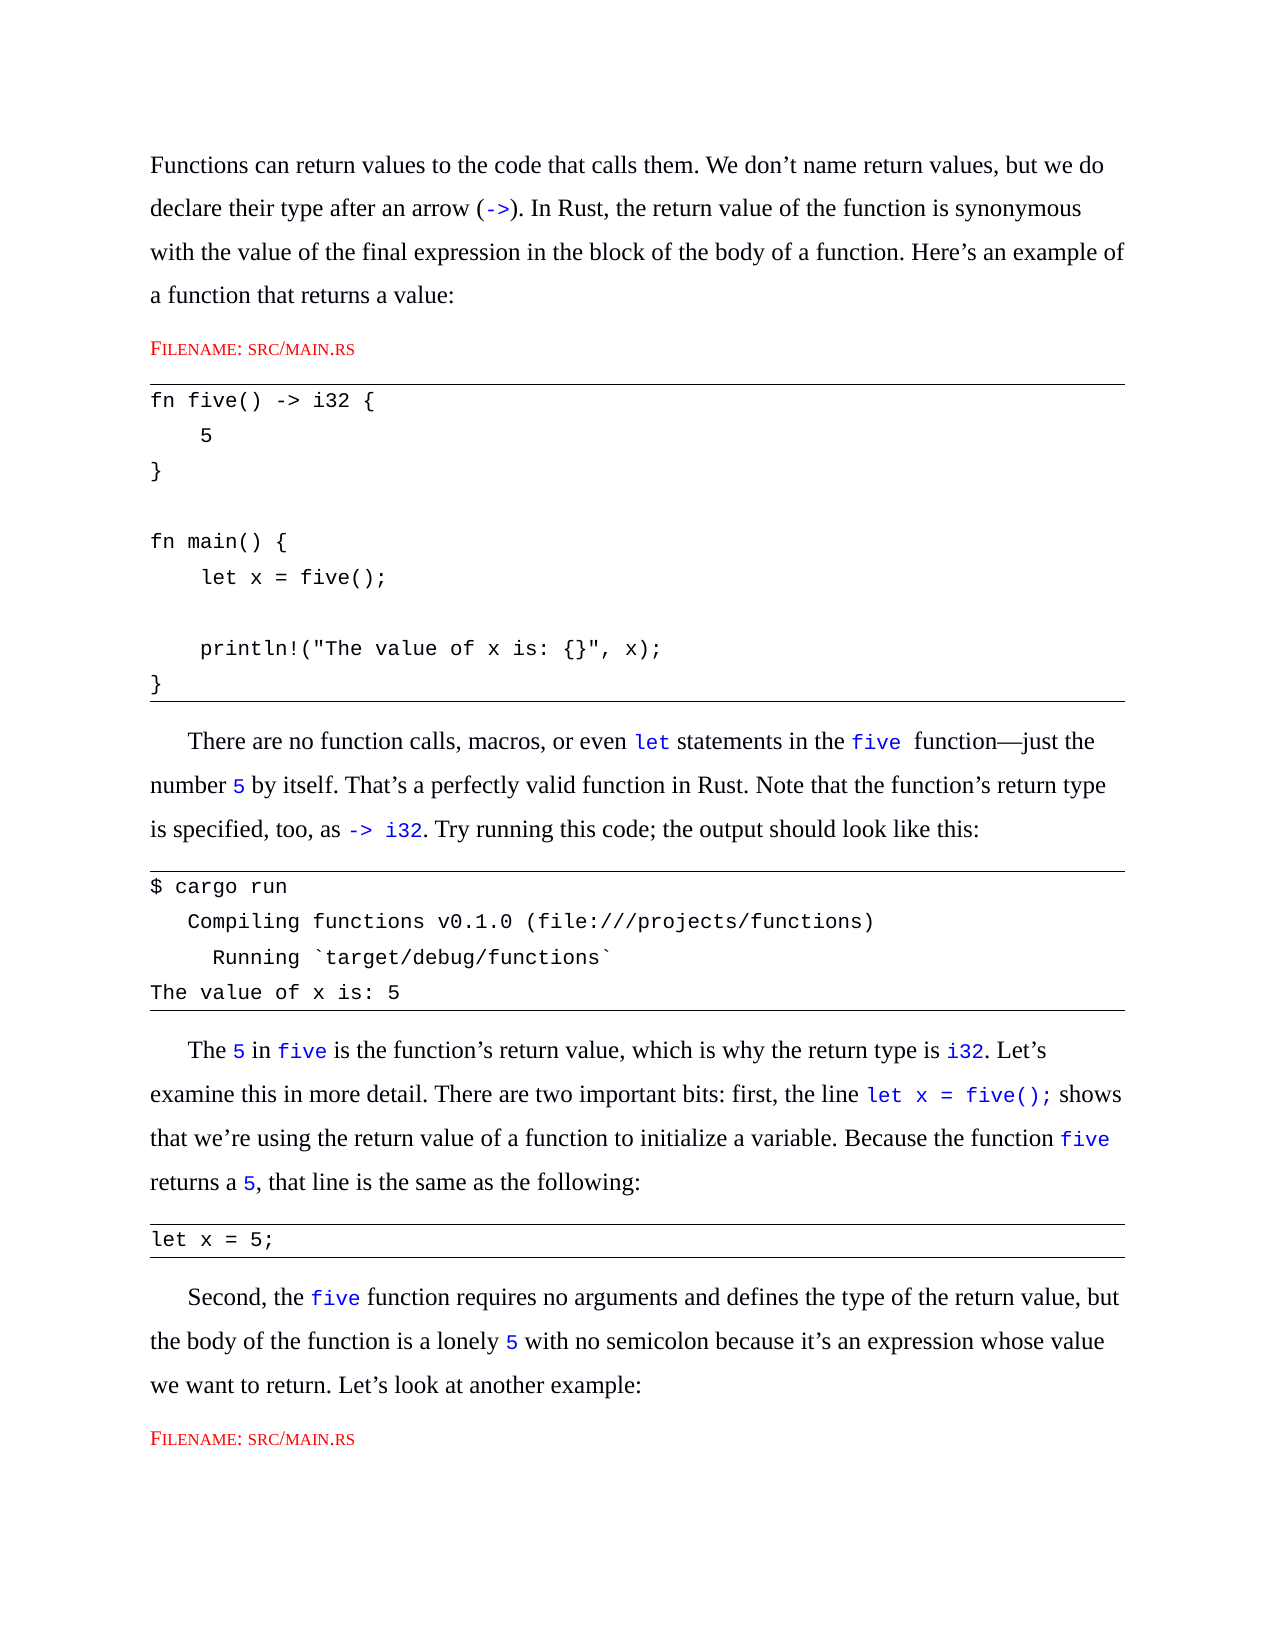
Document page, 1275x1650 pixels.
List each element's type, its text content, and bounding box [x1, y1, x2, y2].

text There are no function calls, macros, or even let statements in the five function—just the number 5 by itself. That’s a perfectly valid function in Rust. Note that the function’s return type is specified, too, as -> i32. Try running this code; the output should look like this: [150, 726, 1125, 843]
text Second, the five function requires no arguments and defines the type of the return value, but the body of the function is a lonely 5 with no semicolon because it’s an expression whose value we want to return. Let’s look at another example: [150, 1282, 1125, 1399]
text Filename: src/main.rs [150, 336, 1125, 360]
text Compiling functions v0.1.0 (file:///projects/functions) [150, 911, 1125, 935]
text let x = 5; [150, 1225, 1125, 1257]
text } [150, 673, 1125, 701]
text The value of x is: 5 [150, 982, 1125, 1010]
text } [150, 460, 1125, 484]
text println!("The value of x is: {}", x); [150, 637, 1125, 661]
text let x = five(); [150, 567, 1125, 590]
text 5 [150, 425, 1125, 449]
text Running `target/debug/functions` [150, 947, 1125, 971]
text fn main() { [150, 531, 1125, 555]
text fn five() -> i32 { [150, 385, 1125, 413]
text Functions can return values to the code that calls them. We don’t name return values, but we do declare their type after an arrow (->). In Rust, the return value of the function is synonymous with the value of the final expression in the block of the body of a function. Here’s an example of a function that returns a value: [150, 150, 1125, 309]
text $ cargo run [150, 872, 1125, 900]
text The 5 in five is the function’s return value, which is why the return type is i32. Let’s examine this in more detail. There are two important bits: first, the line let x = five(); shows that we’re using the return value of a function to initialize a variable. Because the function five returns a 5, that line is the same as the following: [150, 1035, 1125, 1197]
text Filename: src/main.rs [150, 1426, 1125, 1450]
